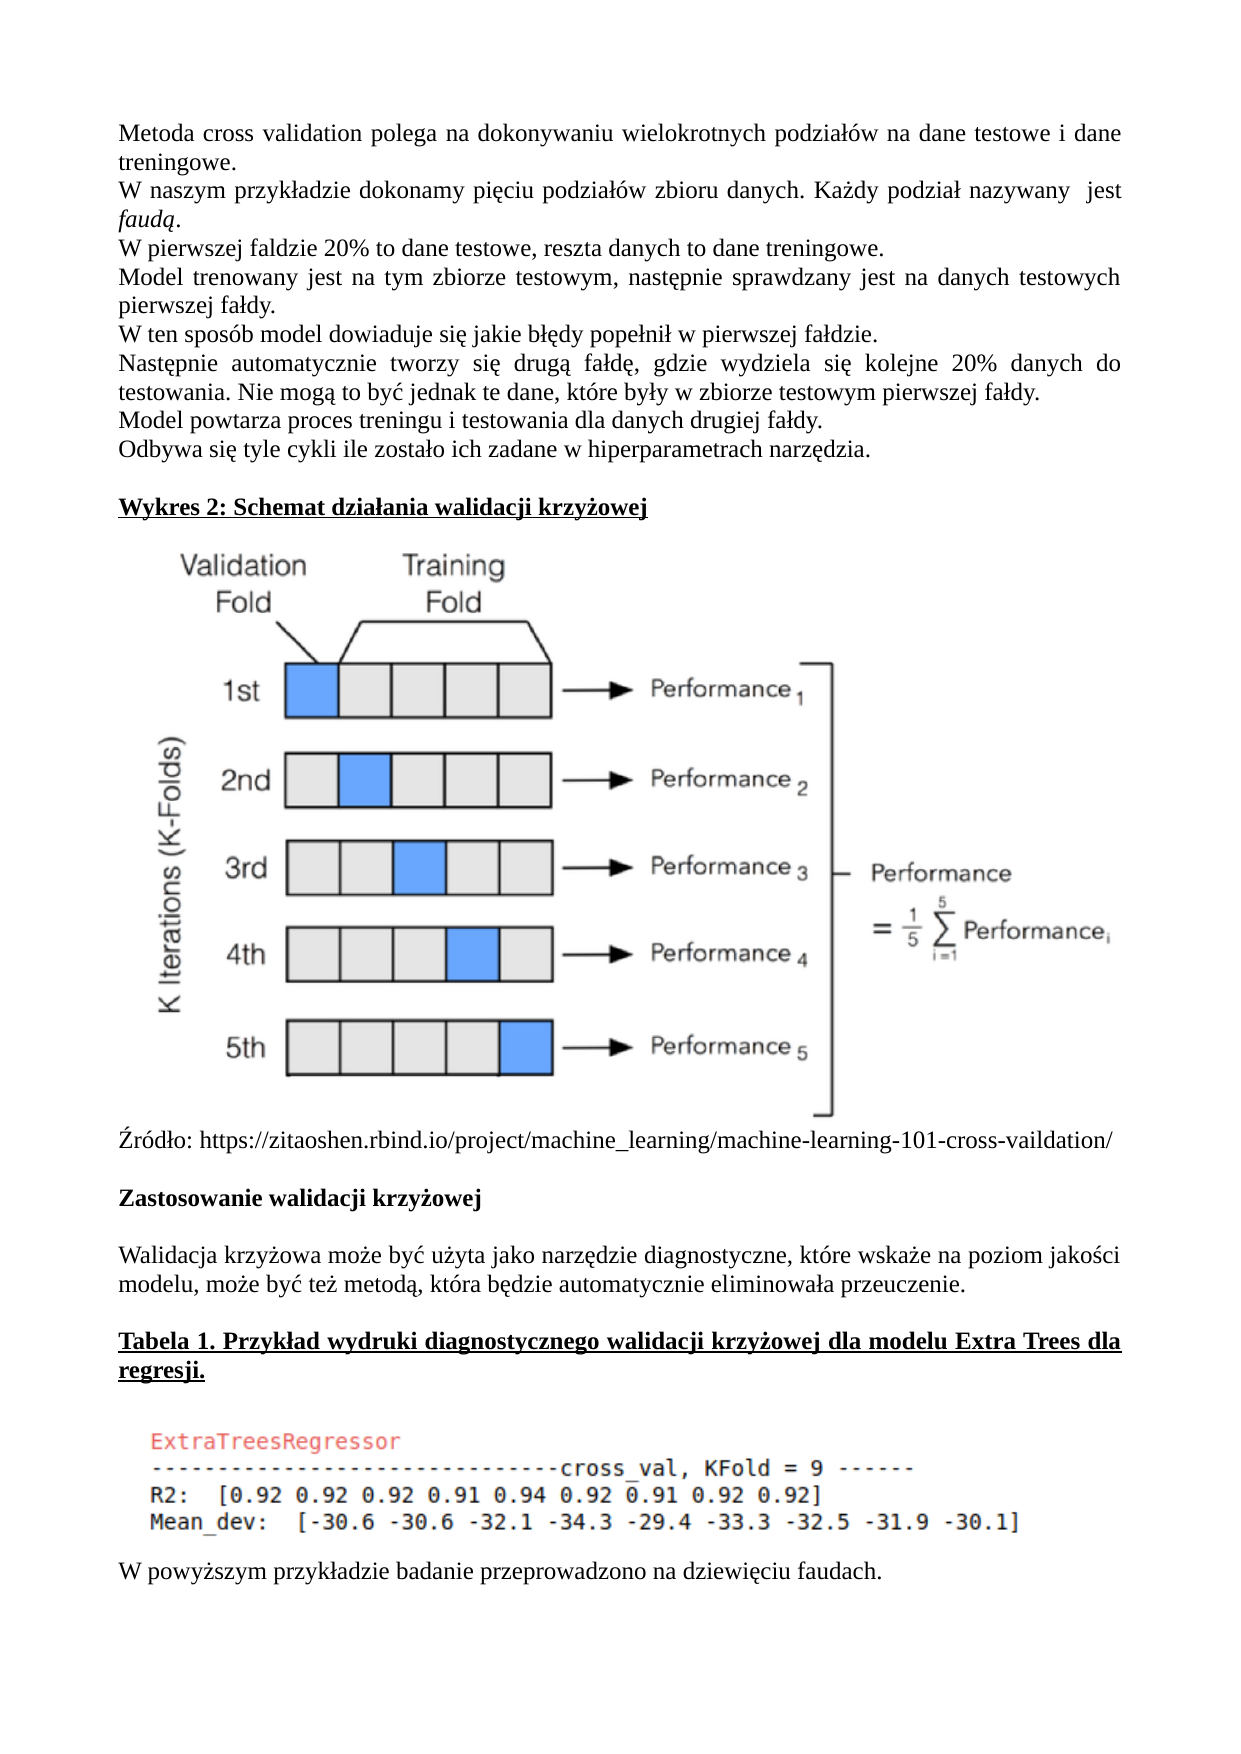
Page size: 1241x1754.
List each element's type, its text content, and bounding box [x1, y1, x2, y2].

text Zastosowanie walidacji krzyżowej [118, 1183, 1122, 1211]
text Wykres 2: Schemat działania walidacji krzyżowej [118, 492, 1122, 521]
text Walidacja krzyżowa może być użyta jako narzędzie diagnostyczne, które wskaże na poziom jakości modelu, może być też metodą, która będzie automatycznie eliminowała przeuczenie. [118, 1240, 1122, 1298]
text Tabela 1. Przykład wydruki diagnostycznego walidacji krzyżowej dla modelu Extra Trees dla [118, 1326, 1122, 1351]
text Odbywa się tyle cykli ile zostało ich zadane w hiperparametrach narzędzia. [118, 434, 1122, 463]
picture [121, 1411, 1035, 1544]
text regresji. [118, 1353, 1122, 1384]
text W powyższym przykładzie badanie przeprowadzono na dziewięciu faudach. [118, 1556, 1122, 1585]
text Model trenowany jest na tym zbiorze testowym, następnie sprawdzany jest na danych testowych pierwszej fałdy. [118, 262, 1122, 319]
text Metoda cross validation polega na dokonywaniu wielokrotnych podziałów na dane testowe i dane treningowe. [118, 118, 1122, 176]
text W pierwszej faldzie 20% to dane testowe, reszta danych to dane treningowe. [118, 233, 1122, 262]
text Źródło: https://zitaoshen.rbind.io/project/machine_learning/machine-learning-101-cross-vaildation/ [118, 521, 1122, 1154]
picture [110, 525, 1115, 1126]
text Model powtarza proces treningu i testowania dla danych drugiej fałdy. [118, 406, 1122, 434]
text W ten sposób model dowiaduje się jakie błędy popełnił w pierwszej fałdzie. [118, 319, 1122, 348]
text W naszym przykładzie dokonamy pięciu podziałów zbioru danych. Każdy podział nazywany jest faudą. [118, 176, 1122, 233]
text Następnie automatycznie tworzy się drugą fałdę, gdzie wydziela się kolejne 20% danych do testowania. Nie mogą to być jednak te dane, które były w zbiorze testowym pierwszej fałdy. [118, 348, 1122, 406]
